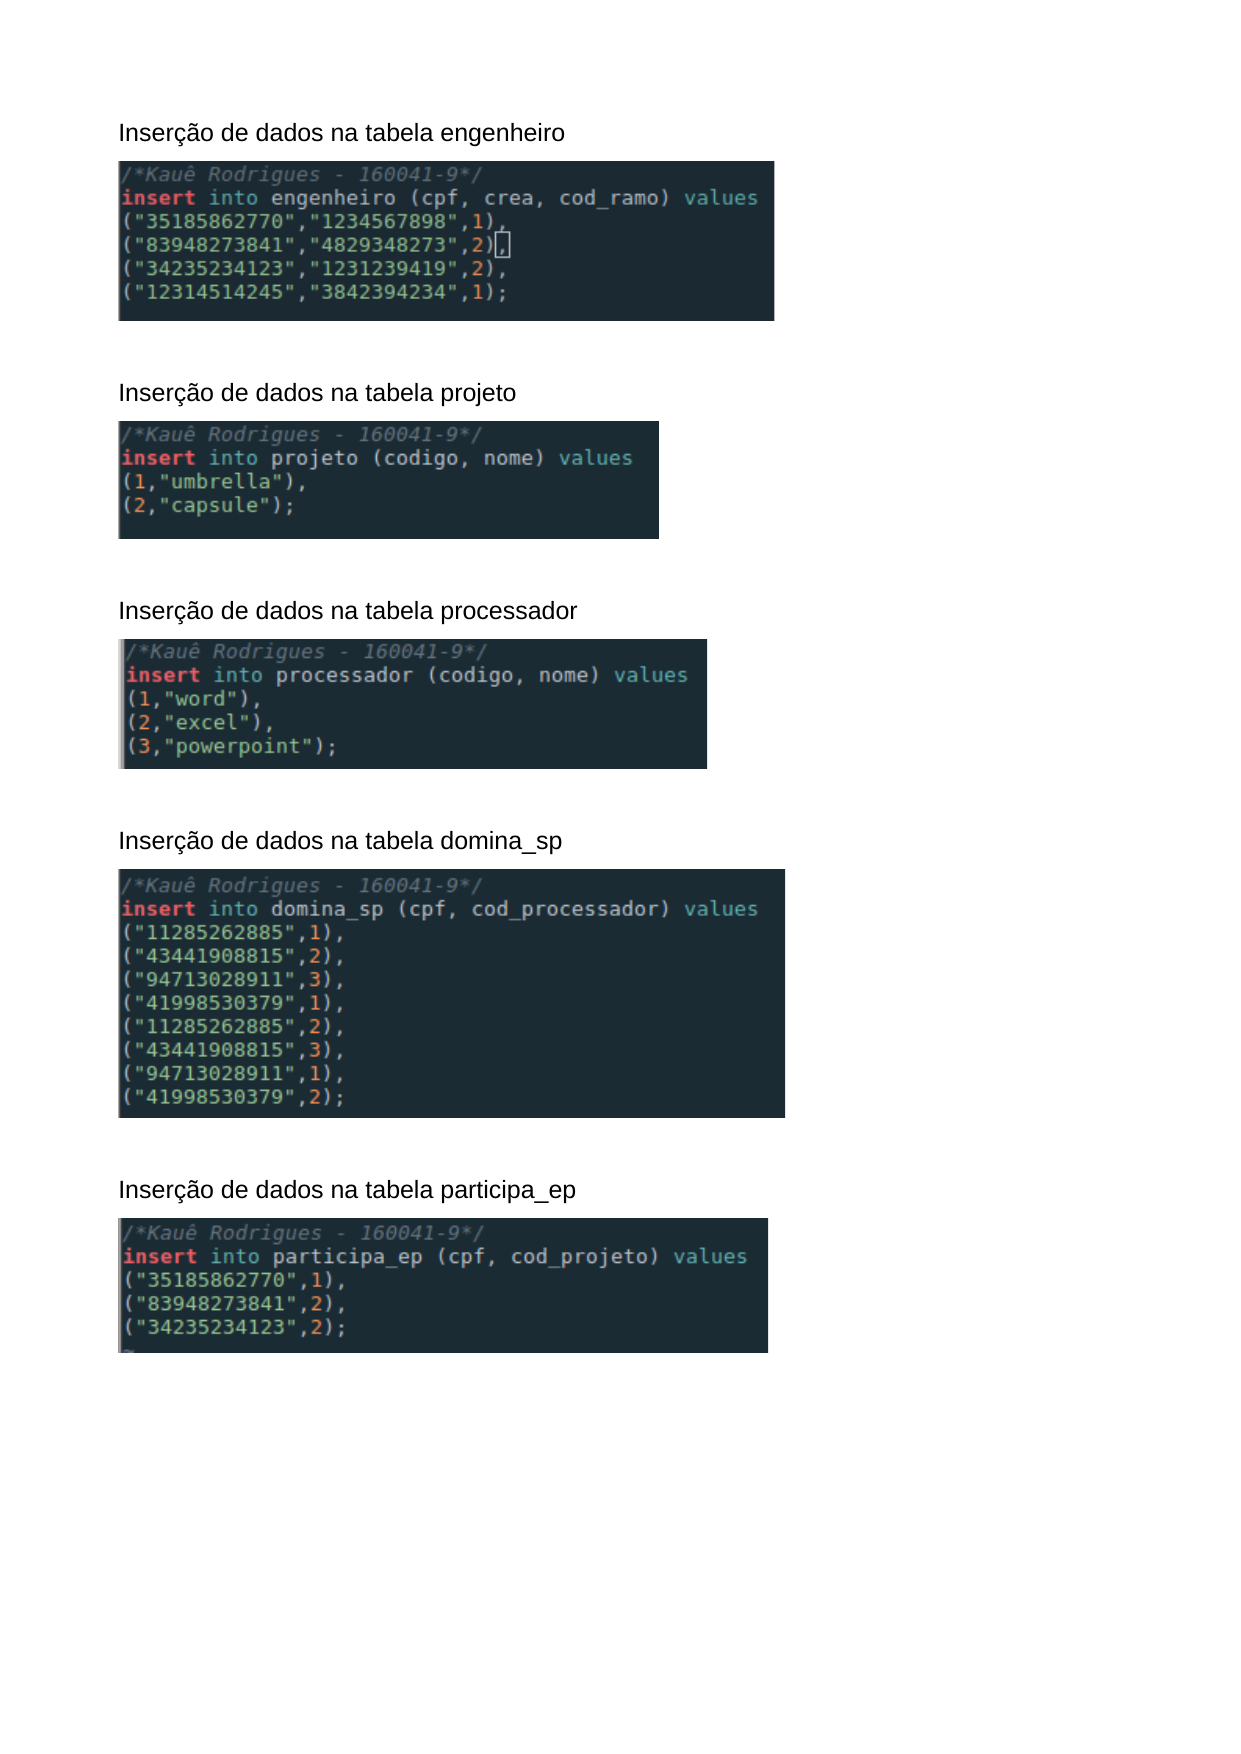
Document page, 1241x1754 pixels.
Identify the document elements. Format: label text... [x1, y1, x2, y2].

text Inserção de dados na tabela projeto [118, 378, 1122, 407]
text Inserção de dados na tabela domina_sp [118, 826, 1122, 855]
picture [118, 161, 775, 321]
picture [118, 639, 708, 769]
picture [118, 869, 786, 1118]
text Inserção de dados na tabela engenheiro [118, 118, 1122, 147]
text Inserção de dados na tabela processador [118, 596, 1122, 625]
picture [118, 421, 659, 539]
picture [118, 1218, 769, 1353]
text Inserção de dados na tabela participa_ep [118, 1175, 1122, 1204]
